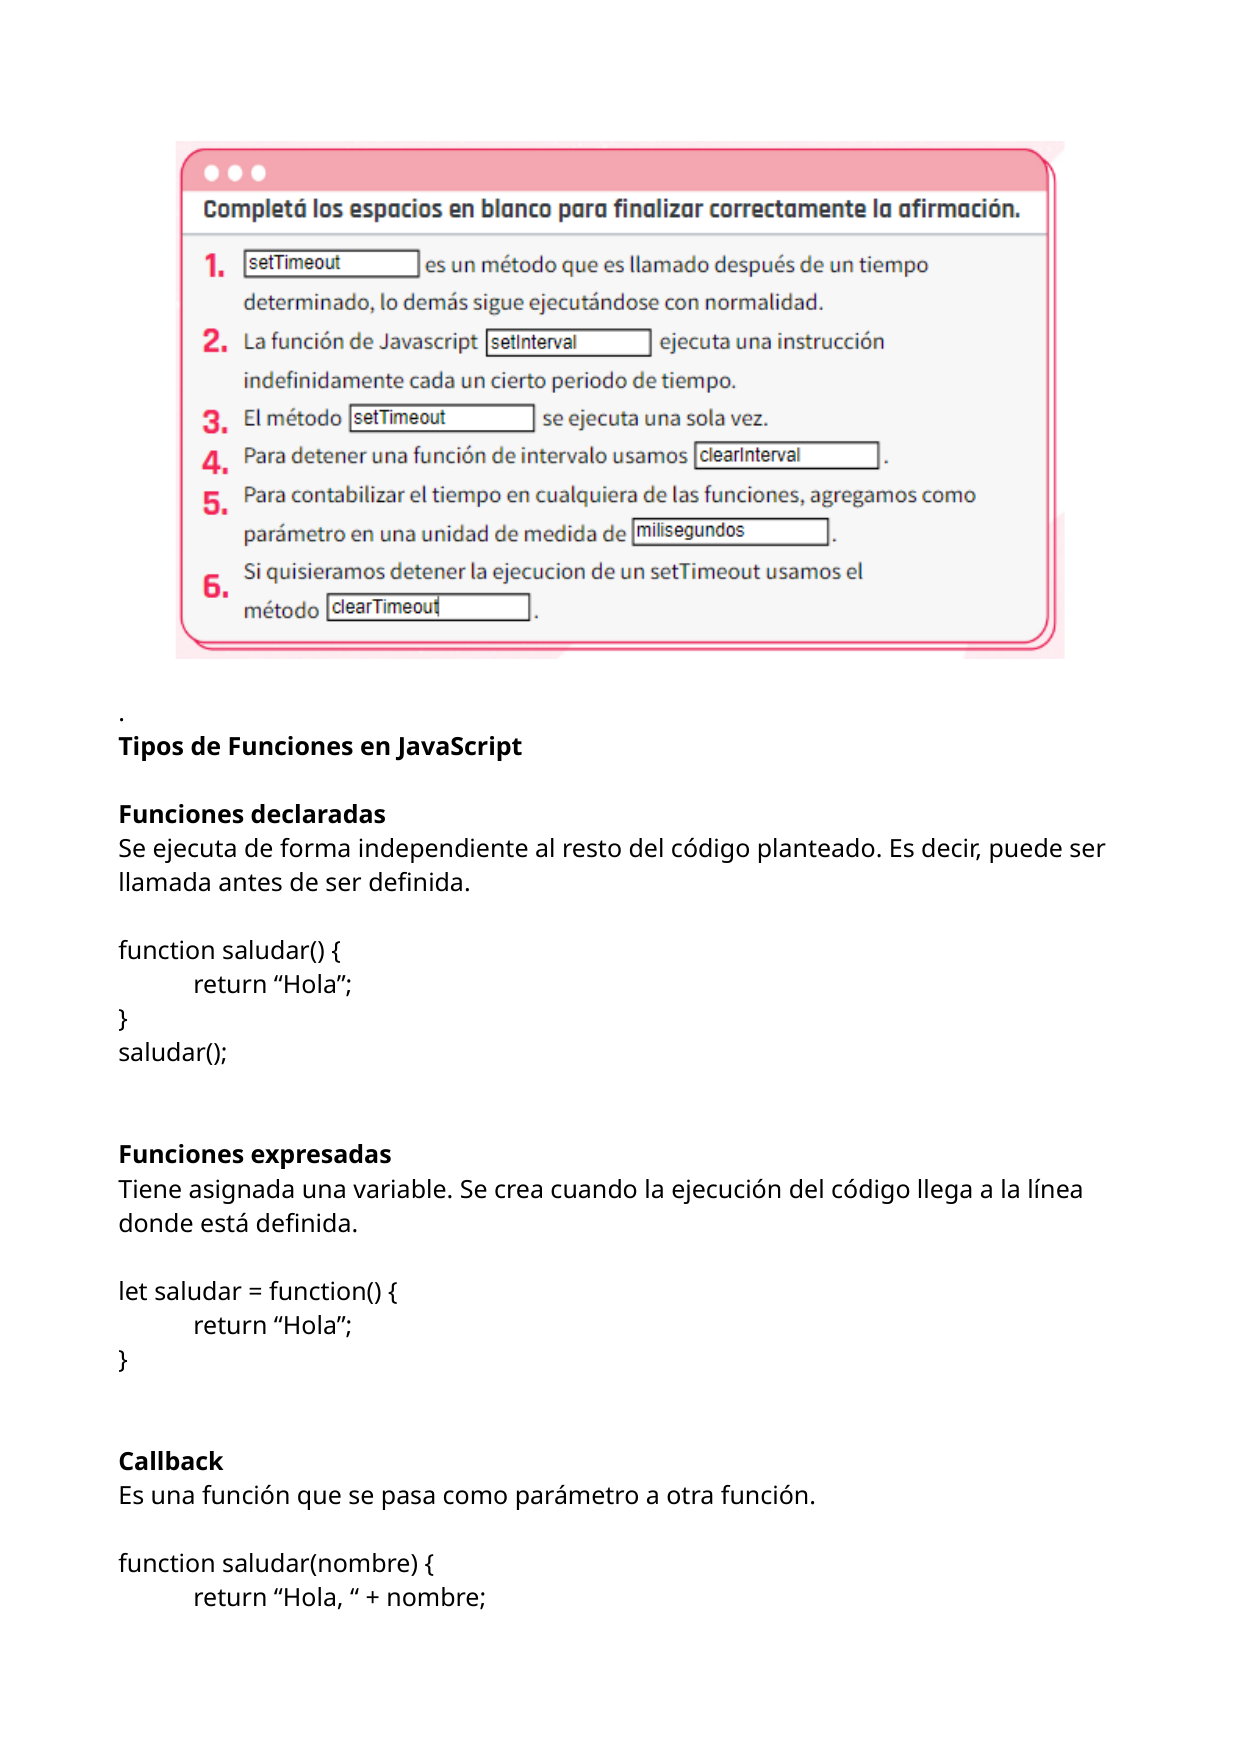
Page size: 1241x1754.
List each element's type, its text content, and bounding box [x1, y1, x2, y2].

text . [118, 118, 1122, 728]
text let saludar = function() { [118, 1273, 1122, 1307]
text saludar(); [118, 1035, 1122, 1069]
text return “Hola”; [118, 967, 1122, 1001]
text } [118, 1001, 1122, 1035]
text function saludar() { [118, 933, 1122, 967]
text } [118, 1342, 1122, 1376]
text function saludar(nombre) { [118, 1546, 1122, 1580]
text Funciones declaradas [118, 797, 1122, 831]
picture [175, 141, 1065, 659]
text Es una función que se pasa como parámetro a otra función. [118, 1478, 1122, 1512]
text Se ejecuta de forma independiente al resto del código planteado. Es decir, puede ser llamada antes de ser definida. [118, 831, 1122, 899]
text Tiene asignada una variable. Se crea cuando la ejecución del código llega a la línea donde está definida. [118, 1171, 1122, 1239]
text Callback [118, 1444, 1122, 1478]
text return “Hola”; [118, 1307, 1122, 1342]
text return “Hola, “ + nombre; [118, 1580, 1122, 1614]
text Tipos de Funciones en JavaScript [118, 728, 1122, 762]
text Funciones expresadas [118, 1137, 1122, 1171]
